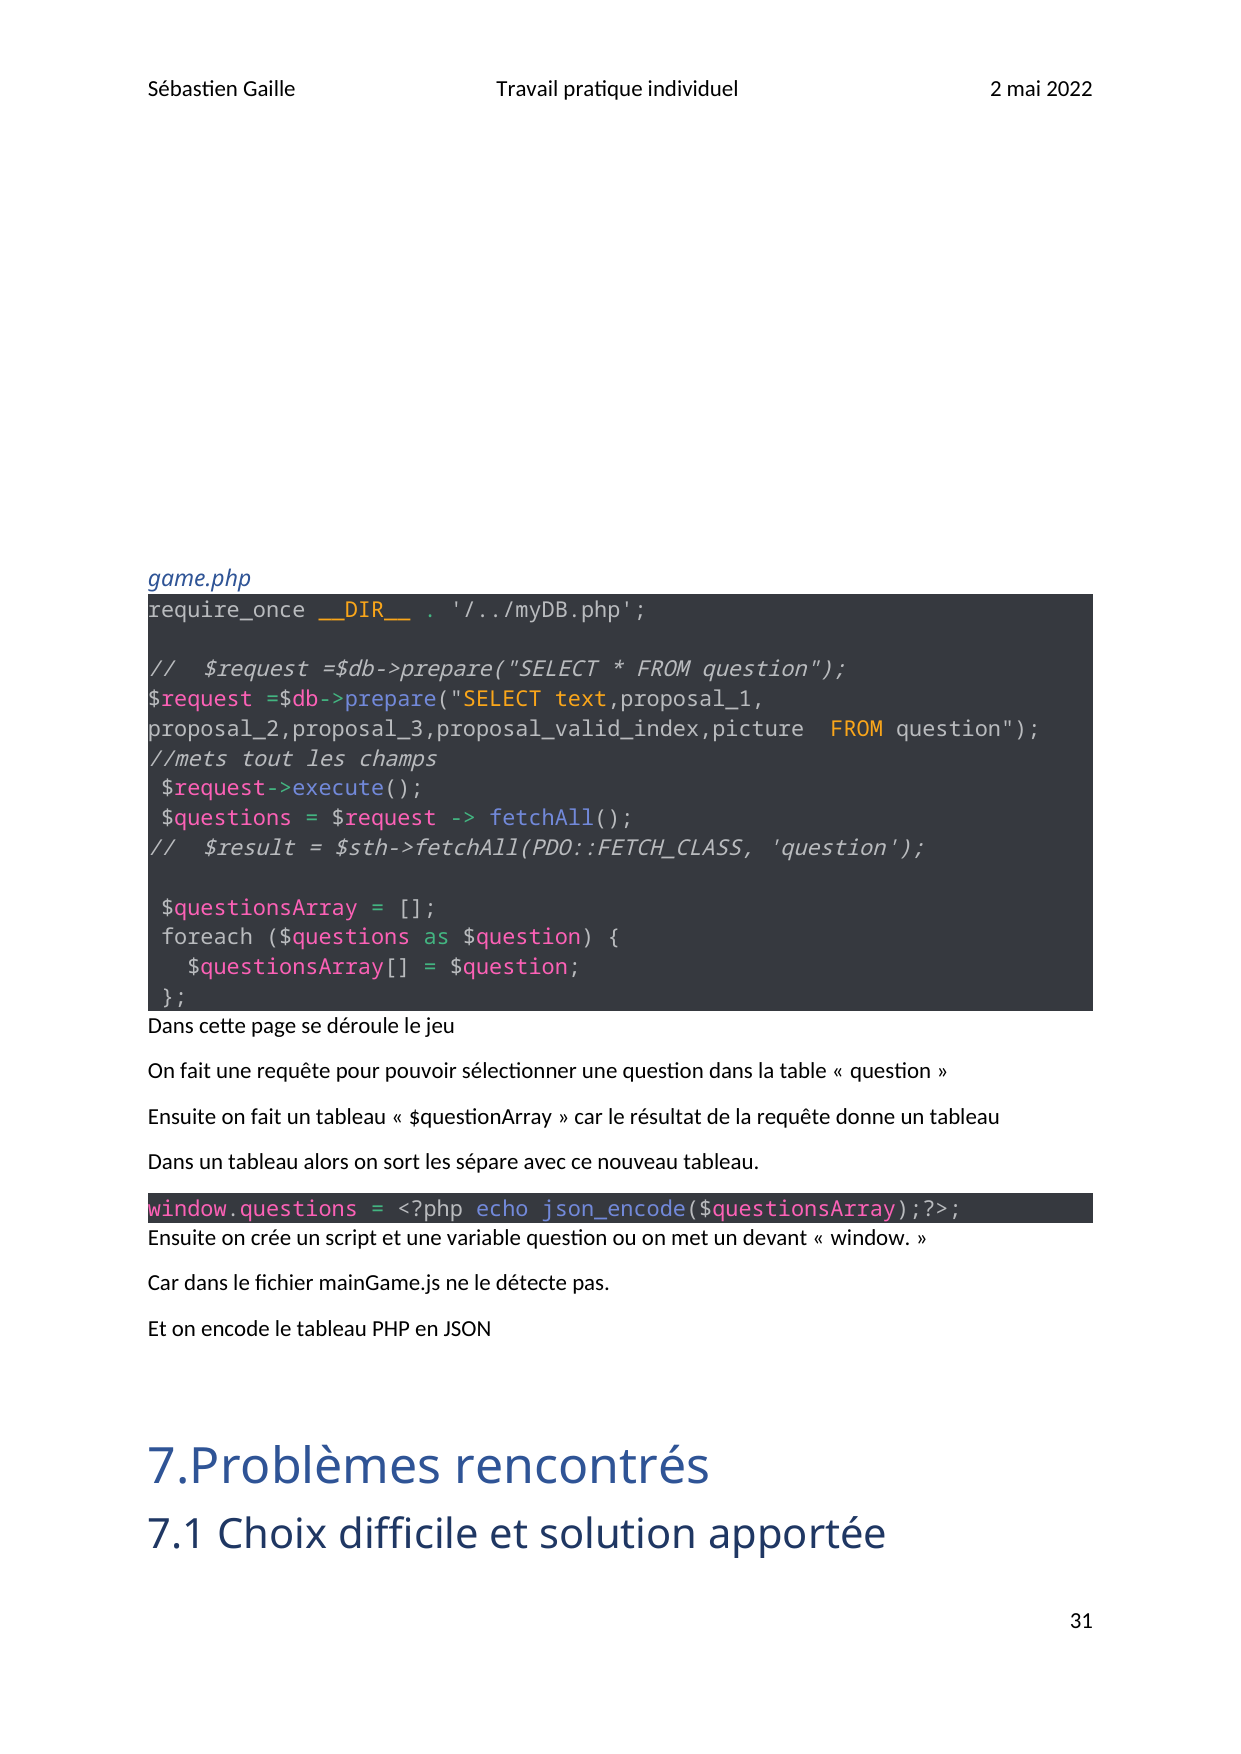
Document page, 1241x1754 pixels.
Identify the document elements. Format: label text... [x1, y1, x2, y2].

text On fait une requête pour pouvoir sélectionner une question dans la table « question » [148, 1056, 1093, 1084]
text Et on encode le tableau PHP en JSON [148, 1314, 1093, 1342]
text $questions = $request -> fetchAll(); [148, 802, 1093, 832]
text $questionsArray[] = $question; [148, 951, 1093, 981]
text foreach ($questions as $question) { [148, 921, 1093, 951]
text Dans un tableau alors on sort les sépare avec ce nouveau tableau. [148, 1147, 1093, 1175]
text window.questions = <?php echo json_encode($questionsArray);?>; [148, 1193, 1093, 1223]
text // $result = $sth->fetchAll(PDO::FETCH_CLASS, 'question'); [148, 832, 1093, 862]
text $questionsArray = []; [148, 892, 1093, 921]
subtitle 7.1 Choix difficile et solution apportée [148, 1504, 1093, 1561]
text require_once __DIR__ . '/../myDB.php'; [148, 594, 1093, 623]
subtitle game.php [148, 561, 1093, 593]
text Ensuite on crée un script et une variable question ou on met un devant « window. » [148, 1223, 1093, 1251]
text Dans cette page se déroule le jeu [148, 1011, 1093, 1039]
text // $request =$db->prepare("SELECT * FROM question"); [148, 653, 1093, 683]
text $request->execute(); [148, 772, 1093, 802]
text Car dans le fichier mainGame.js ne le détecte pas. [148, 1268, 1093, 1296]
text }; [148, 981, 1093, 1011]
text $request =$db->prepare("SELECT text,proposal_1, proposal_2,proposal_3,proposal_valid_index,picture FROM question"); //mets tout les champs [148, 683, 1093, 772]
text Ensuite on fait un tableau « $questionArray » car le résultat de la requête donne un tableau [148, 1102, 1093, 1130]
subtitle 7.Problèmes rencontrés [148, 1430, 1093, 1498]
